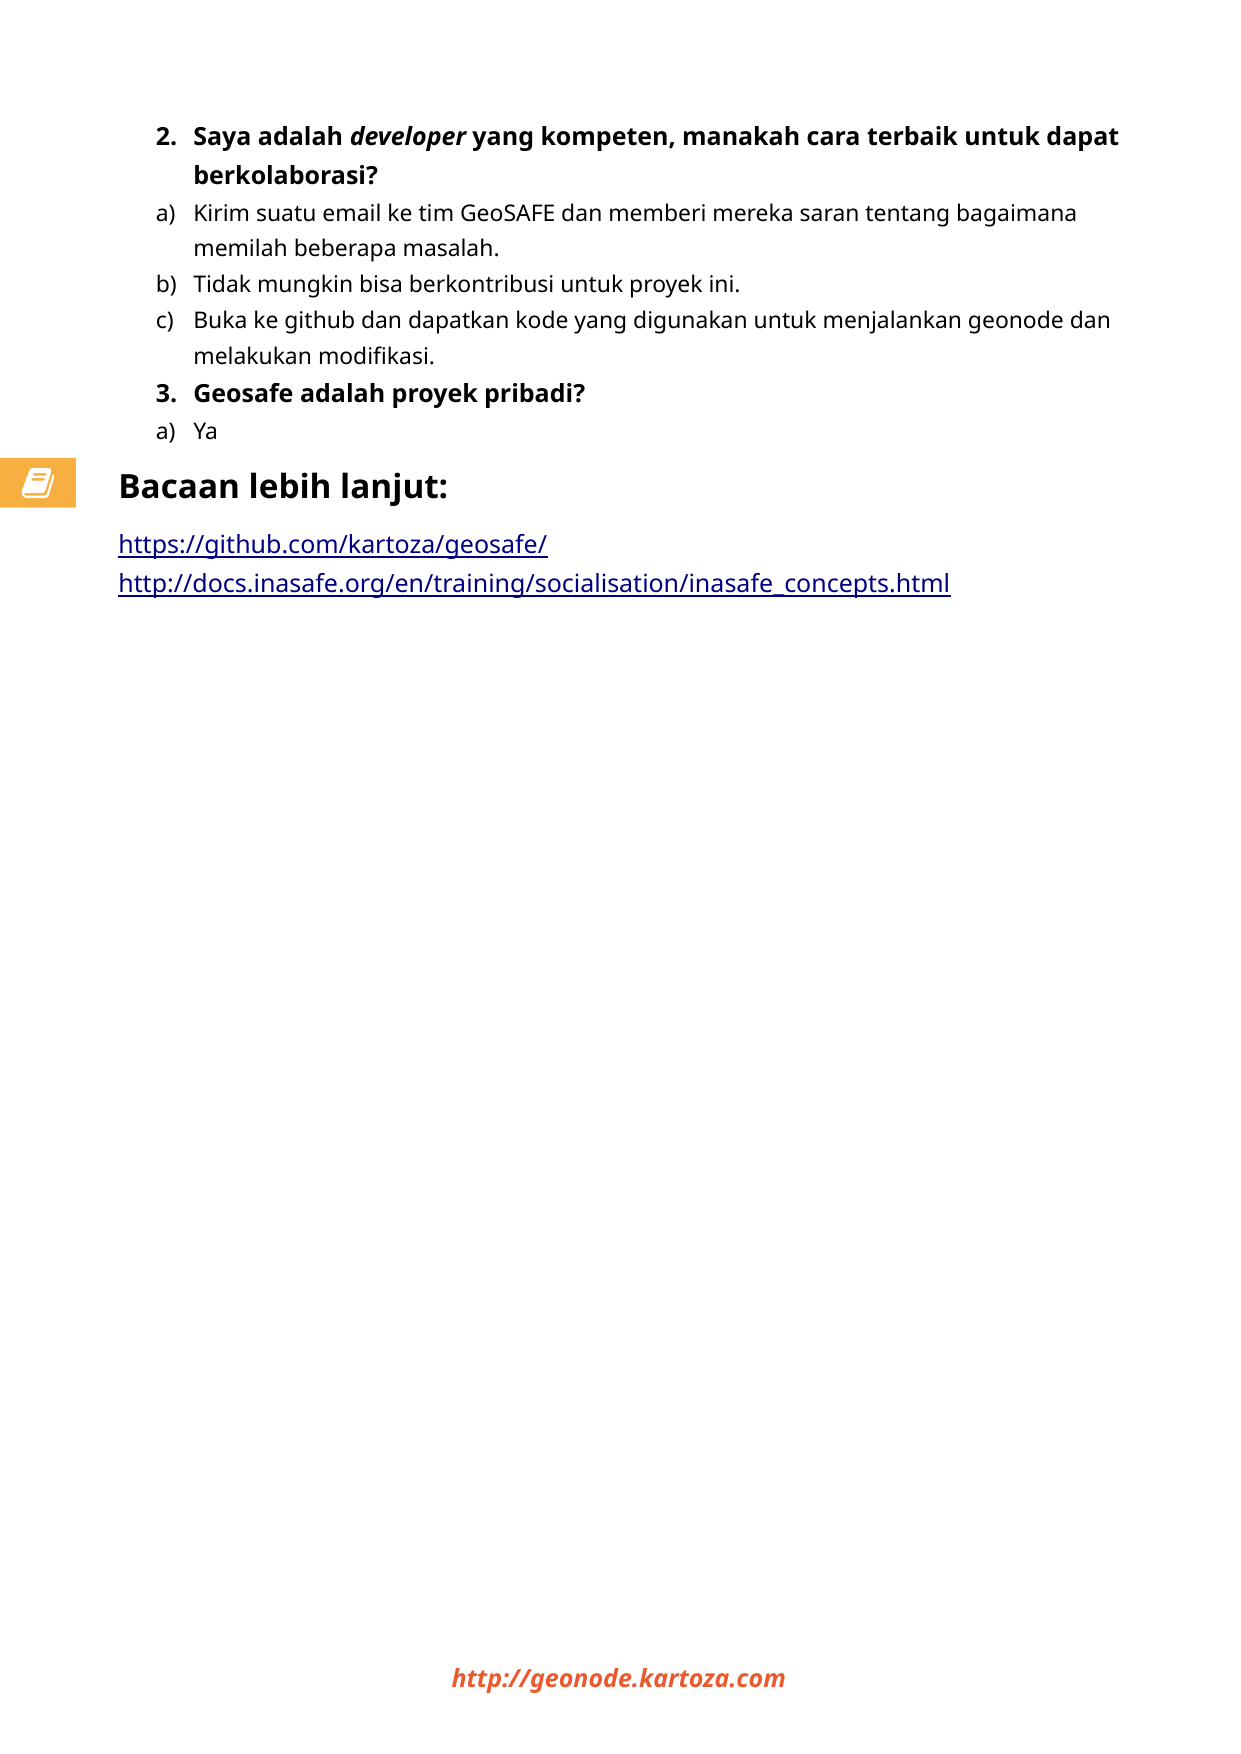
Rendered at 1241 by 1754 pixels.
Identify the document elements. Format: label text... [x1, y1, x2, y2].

subtitle Bacaan lebih lanjut: [118, 463, 1122, 508]
list Buka ke github dan dapatkan kode yang digunakan untuk menjalankan geonode dan melakukan modifikasi. [156, 304, 1122, 371]
list Geosafe adalah proyek pribadi? [156, 376, 1122, 410]
text https://github.com/kartoza/geosafe/ [118, 527, 1122, 561]
list Saya adalah developer yang kompeten, manakah cara terbaik untuk dapat berkolaborasi? [156, 118, 1122, 191]
list Kirim suatu email ke tim GeoSAFE dan memberi mereka saran tentang bagaimana memilah beberapa masalah. [156, 196, 1122, 264]
list Tidak mungkin bisa berkontribusi untuk proyek ini. [156, 268, 1122, 299]
list Ya [156, 415, 1122, 447]
text http://docs.inasafe.org/en/training/socialisation/inasafe_concepts.html [118, 566, 1122, 600]
